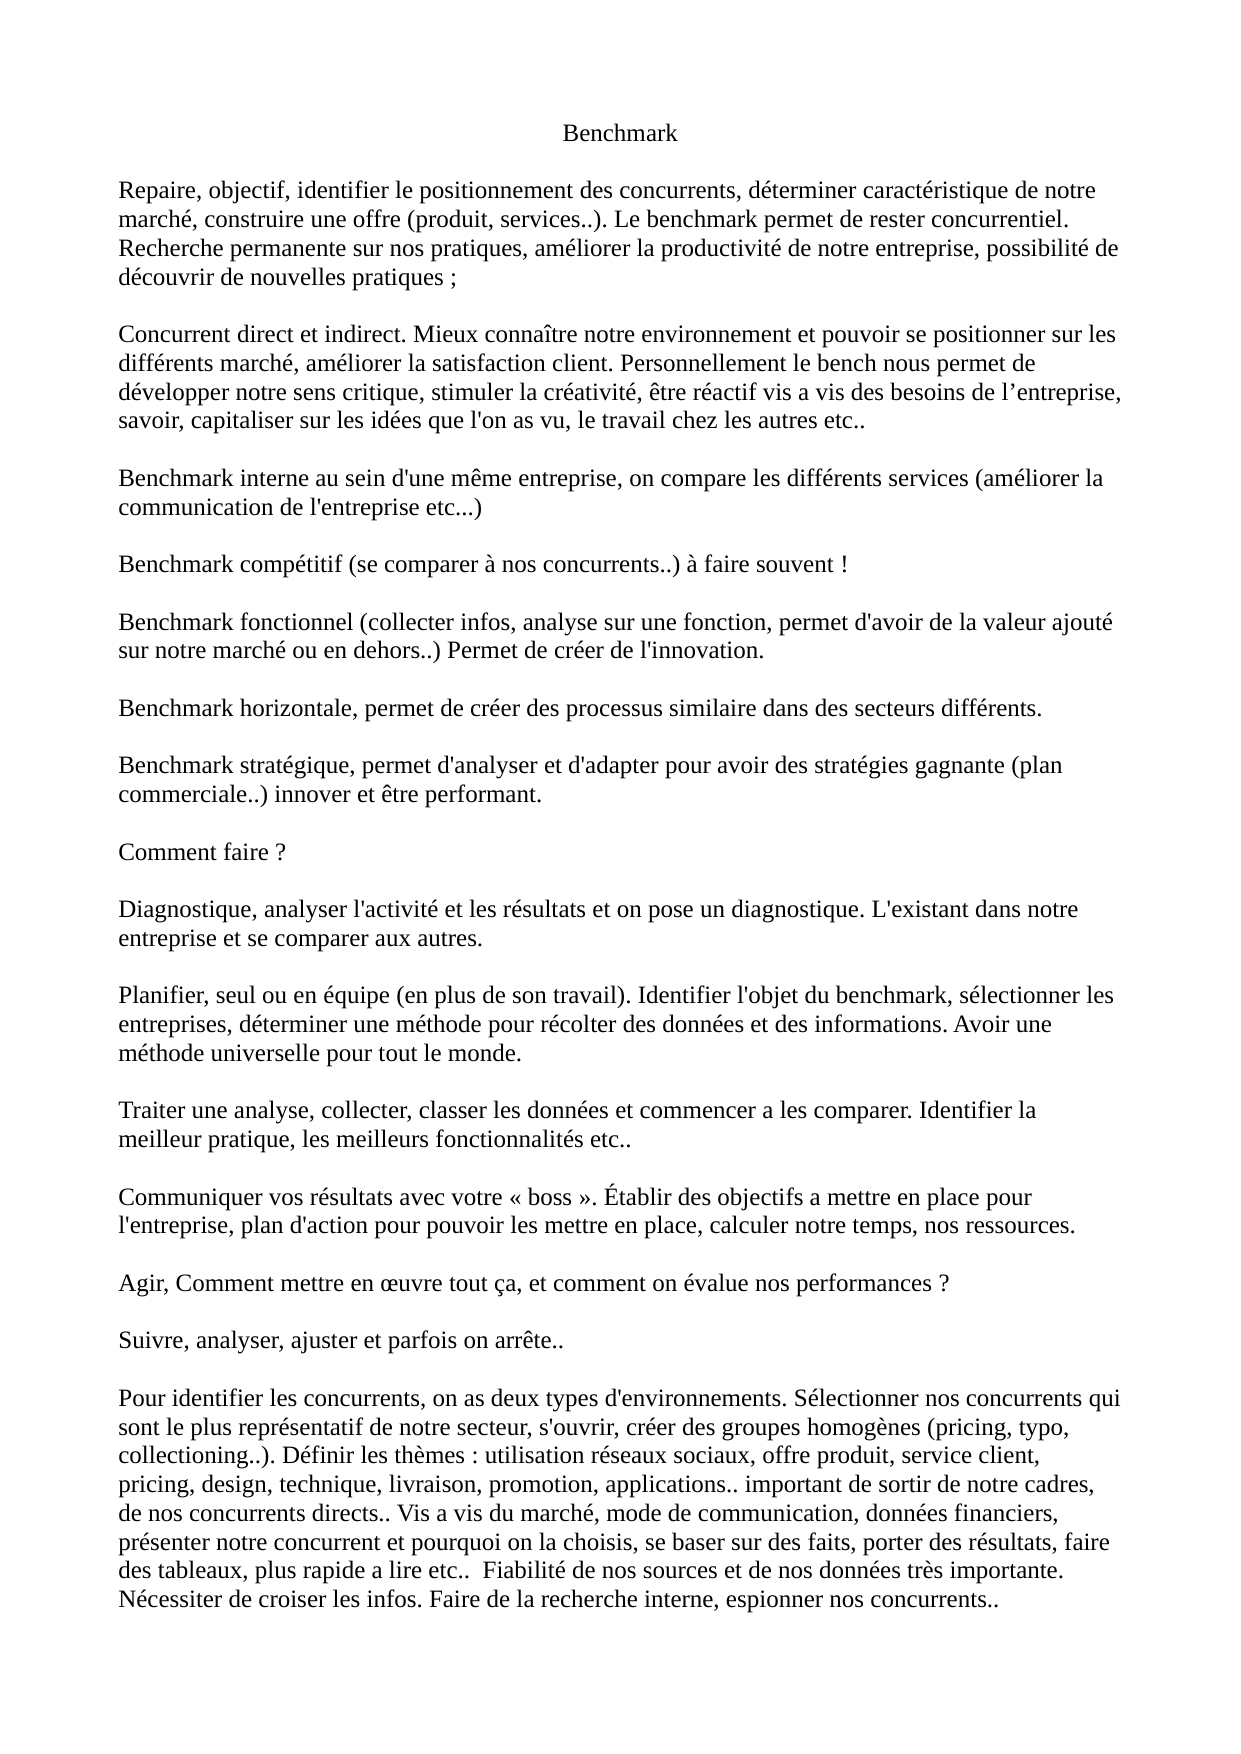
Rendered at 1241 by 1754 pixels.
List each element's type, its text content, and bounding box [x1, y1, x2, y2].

text Suivre, analyser, ajuster et parfois on arrête.. [118, 1326, 1122, 1354]
text Benchmark compétitif (se comparer à nos concurrents..) à faire souvent ! [118, 549, 1122, 578]
text Benchmark stratégique, permet d'analyser et d'adapter pour avoir des stratégies gagnante (plan commerciale..) innover et être performant. [118, 751, 1122, 808]
text Planifier, seul ou en équipe (en plus de son travail). Identifier l'objet du benchmark, sélectionner les entreprises, déterminer une méthode pour récolter des données et des informations. Avoir une méthode universelle pour tout le monde. [118, 981, 1122, 1067]
text Traiter une analyse, collecter, classer les données et commencer a les comparer. Identifier la meilleur pratique, les meilleurs fonctionnalités etc.. [118, 1096, 1122, 1153]
text Benchmark [118, 118, 1122, 147]
text Communiquer vos résultats avec votre « boss ». Établir des objectifs a mettre en place pour l'entreprise, plan d'action pour pouvoir les mettre en place, calculer notre temps, nos ressources. [118, 1182, 1122, 1239]
text Comment faire ? [118, 837, 1122, 866]
text Benchmark horizontale, permet de créer des processus similaire dans des secteurs différents. [118, 693, 1122, 722]
text Agir, Comment mettre en œuvre tout ça, et comment on évalue nos performances ? [118, 1268, 1122, 1297]
text Diagnostique, analyser l'activité et les résultats et on pose un diagnostique. L'existant dans notre entreprise et se comparer aux autres. [118, 894, 1122, 952]
text Concurrent direct et indirect. Mieux connaître notre environnement et pouvoir se positionner sur les différents marché, améliorer la satisfaction client. Personnellement le bench nous permet de développer notre sens critique, stimuler la créativité, être réactif vis a vis des besoins de l’entreprise, savoir, capitaliser sur les idées que l'on as vu, le travail chez les autres etc.. [118, 319, 1122, 434]
text Benchmark fonctionnel (collecter infos, analyse sur une fonction, permet d'avoir de la valeur ajouté sur notre marché ou en dehors..) Permet de créer de l'innovation. [118, 607, 1122, 664]
text Recherche permanente sur nos pratiques, améliorer la productivité de notre entreprise, possibilité de découvrir de nouvelles pratiques ; [118, 233, 1122, 291]
text Benchmark interne au sein d'une même entreprise, on compare les différents services (améliorer la communication de l'entreprise etc...) [118, 463, 1122, 521]
text Repaire, objectif, identifier le positionnement des concurrents, déterminer caractéristique de notre marché, construire une offre (produit, services..). Le benchmark permet de rester concurrentiel. [118, 176, 1122, 233]
text Pour identifier les concurrents, on as deux types d'environnements. Sélectionner nos concurrents qui sont le plus représentatif de notre secteur, s'ouvrir, créer des groupes homogènes (pricing, typo, collectioning..). Définir les thèmes : utilisation réseaux sociaux, offre produit, service client, pricing, design, technique, livraison, promotion, applications.. important de sortir de notre cadres, de nos concurrents directs.. Vis a vis du marché, mode de communication, données financiers, présenter notre concurrent et pourquoi on la choisis, se baser sur des faits, porter des résultats, faire des tableaux, plus rapide a lire etc.. Fiabilité de nos sources et de nos données très importante. Nécessiter de croiser les infos. Faire de la recherche interne, espionner nos concurrents.. [118, 1383, 1122, 1613]
